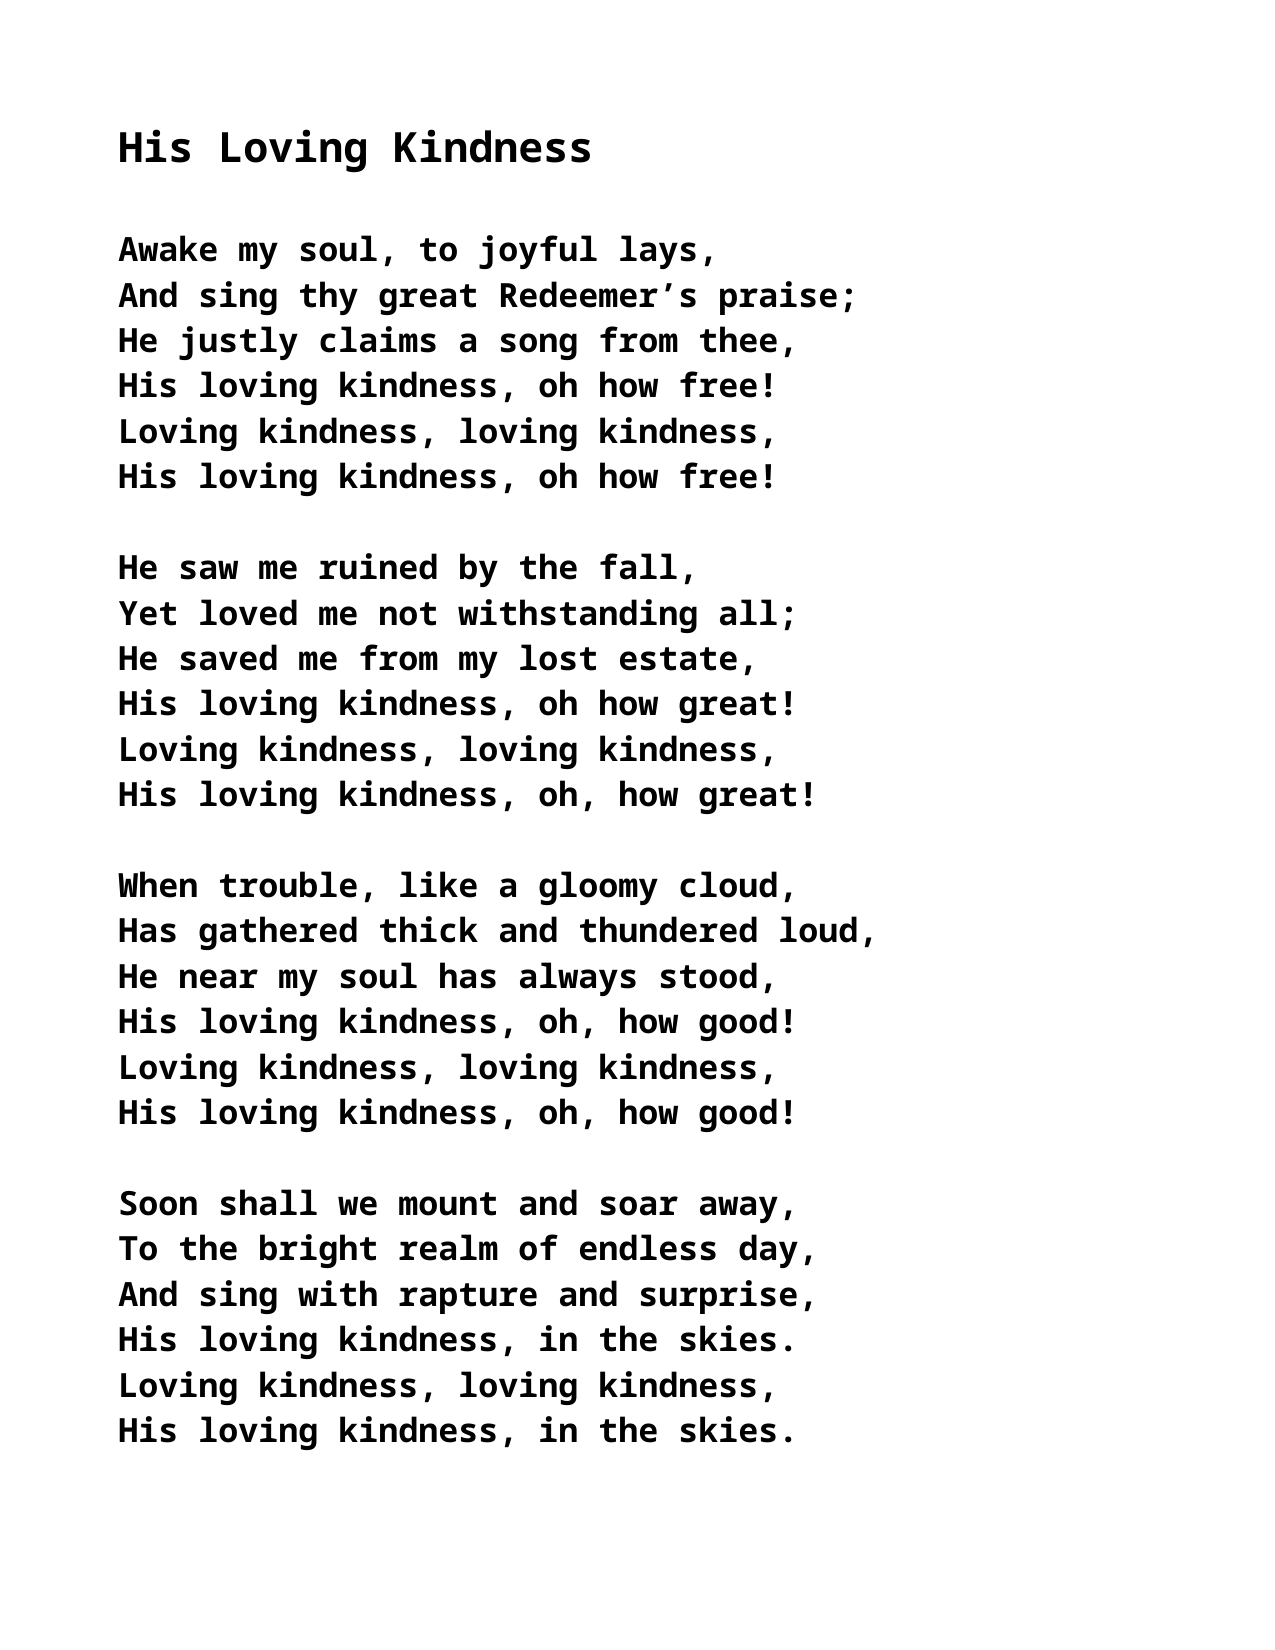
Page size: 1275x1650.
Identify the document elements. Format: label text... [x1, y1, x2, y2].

text He near my soul has always stood, [118, 953, 1157, 998]
text His loving kindness, in the skies. [118, 1316, 1157, 1361]
text To the bright realm of endless day, [118, 1225, 1157, 1271]
text His loving kindness, oh how great! [118, 680, 1157, 726]
text His loving kindness, oh, how good! [118, 1089, 1157, 1134]
text When trouble, like a gloomy cloud, [118, 862, 1157, 907]
text Loving kindness, loving kindness, [118, 1361, 1157, 1407]
text Has gathered thick and thundered loud, [118, 907, 1157, 953]
text His loving kindness, oh how free! [118, 453, 1157, 498]
text His Loving Kindness [118, 118, 1157, 175]
text Loving kindness, loving kindness, [118, 726, 1157, 771]
text His loving kindness, oh, how great! [118, 771, 1157, 816]
text Yet loved me not withstanding all; [118, 589, 1157, 635]
text Loving kindness, loving kindness, [118, 408, 1157, 453]
text He saw me ruined by the fall, [118, 544, 1157, 589]
text Soon shall we mount and soar away, [118, 1180, 1157, 1225]
text He justly claims a song from thee, [118, 317, 1157, 362]
text His loving kindness, oh how free! [118, 362, 1157, 408]
text And sing with rapture and surprise, [118, 1271, 1157, 1316]
text His loving kindness, in the skies. [118, 1407, 1157, 1452]
text Awake my soul, to joyful lays, [118, 226, 1157, 271]
text He saved me from my lost estate, [118, 635, 1157, 680]
text Loving kindness, loving kindness, [118, 1043, 1157, 1089]
text And sing thy great Redeemer’s praise; [118, 271, 1157, 317]
text His loving kindness, oh, how good! [118, 998, 1157, 1043]
